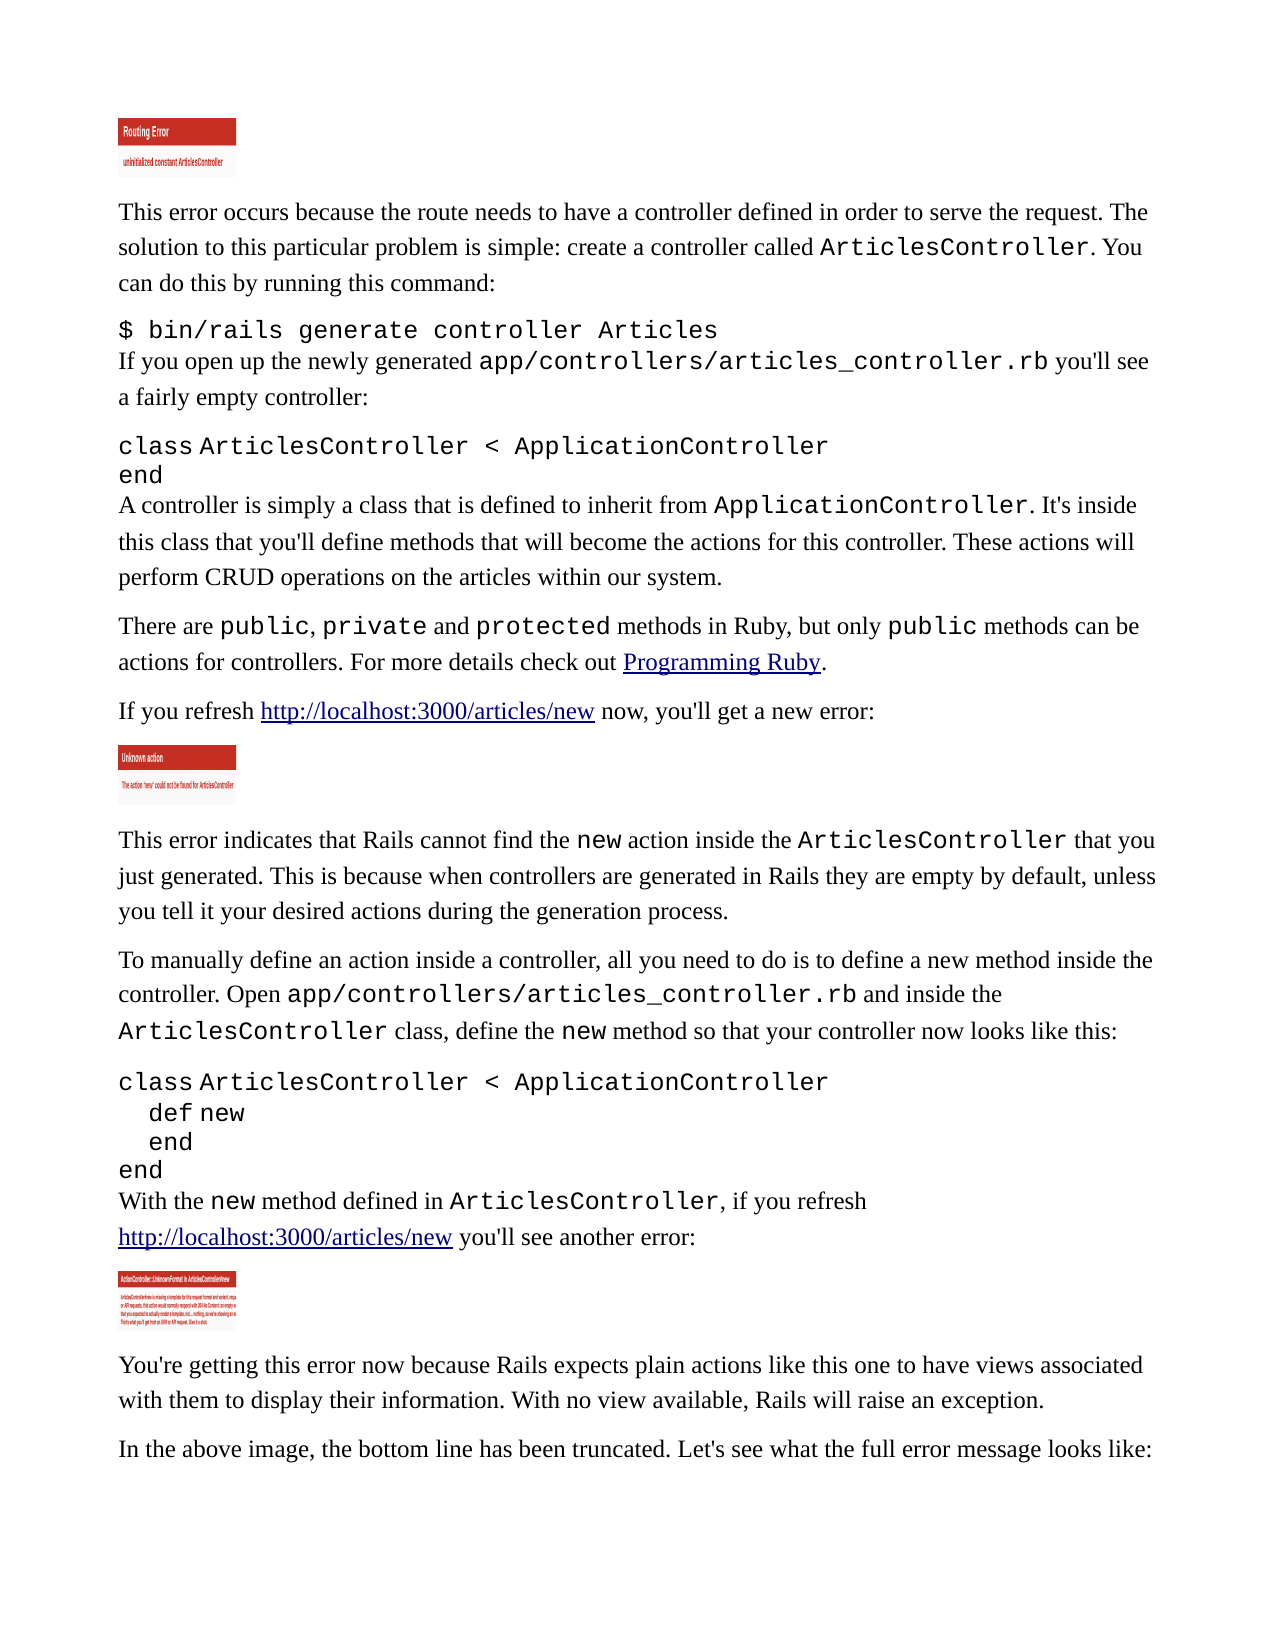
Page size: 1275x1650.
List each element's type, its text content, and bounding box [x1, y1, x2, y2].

text This error indicates that Rails cannot find the new action inside the ArticlesController that you just generated. This is because when controllers are generated in Rails they are empty by default, unless you tell it your desired actions during the generation process. [118, 825, 1157, 924]
text If you refresh http://localhost:3000/articles/new now, you'll get a new error: [118, 696, 1157, 725]
table_header class ArticlesController < ApplicationController def new end end [118, 1068, 834, 1186]
picture [118, 1271, 237, 1331]
text With the new method defined in ArticlesController, if you refresh http://localhost:3000/articles/new you'll see another error: [118, 1186, 1157, 1251]
table_header class ArticlesController < ApplicationController end [118, 431, 834, 491]
text This error occurs because the route needs to have a controller defined in order to serve the request. The solution to this particular problem is simple: create a controller called ArticlesController. You can do this by running this command: [118, 197, 1157, 297]
table_header $ bin/rails generate controller Articles [118, 318, 726, 346]
picture [118, 745, 237, 805]
text You're getting this error now because Rails expects plain actions like this one to have views associated with them to display their information. With no view available, Rails will raise an exception. [118, 1351, 1157, 1414]
text There are public, private and protected methods in Ruby, but only public methods can be actions for controllers. For more details check out Programming Ruby. [118, 611, 1157, 676]
text To manually define an action inside a controller, all you need to do is to define a new method inside the controller. Open app/controllers/articles_controller.rb and inside the ArticlesController class, define the new method so that your controller now looks like this: [118, 945, 1157, 1047]
text In the above image, the bottom line has been truncated. Let's see what the full error message looks like: [118, 1434, 1157, 1463]
text A controller is simply a class that is defined to inherit from ApplicationController. It's inside this class that you'll define methods that will become the actions for this controller. These actions will perform CRUD operations on the articles within our system. [118, 491, 1157, 590]
text If you open up the newly generated app/controllers/articles_controller.rb you'll see a fairly empty controller: [118, 346, 1157, 411]
picture [118, 118, 237, 177]
